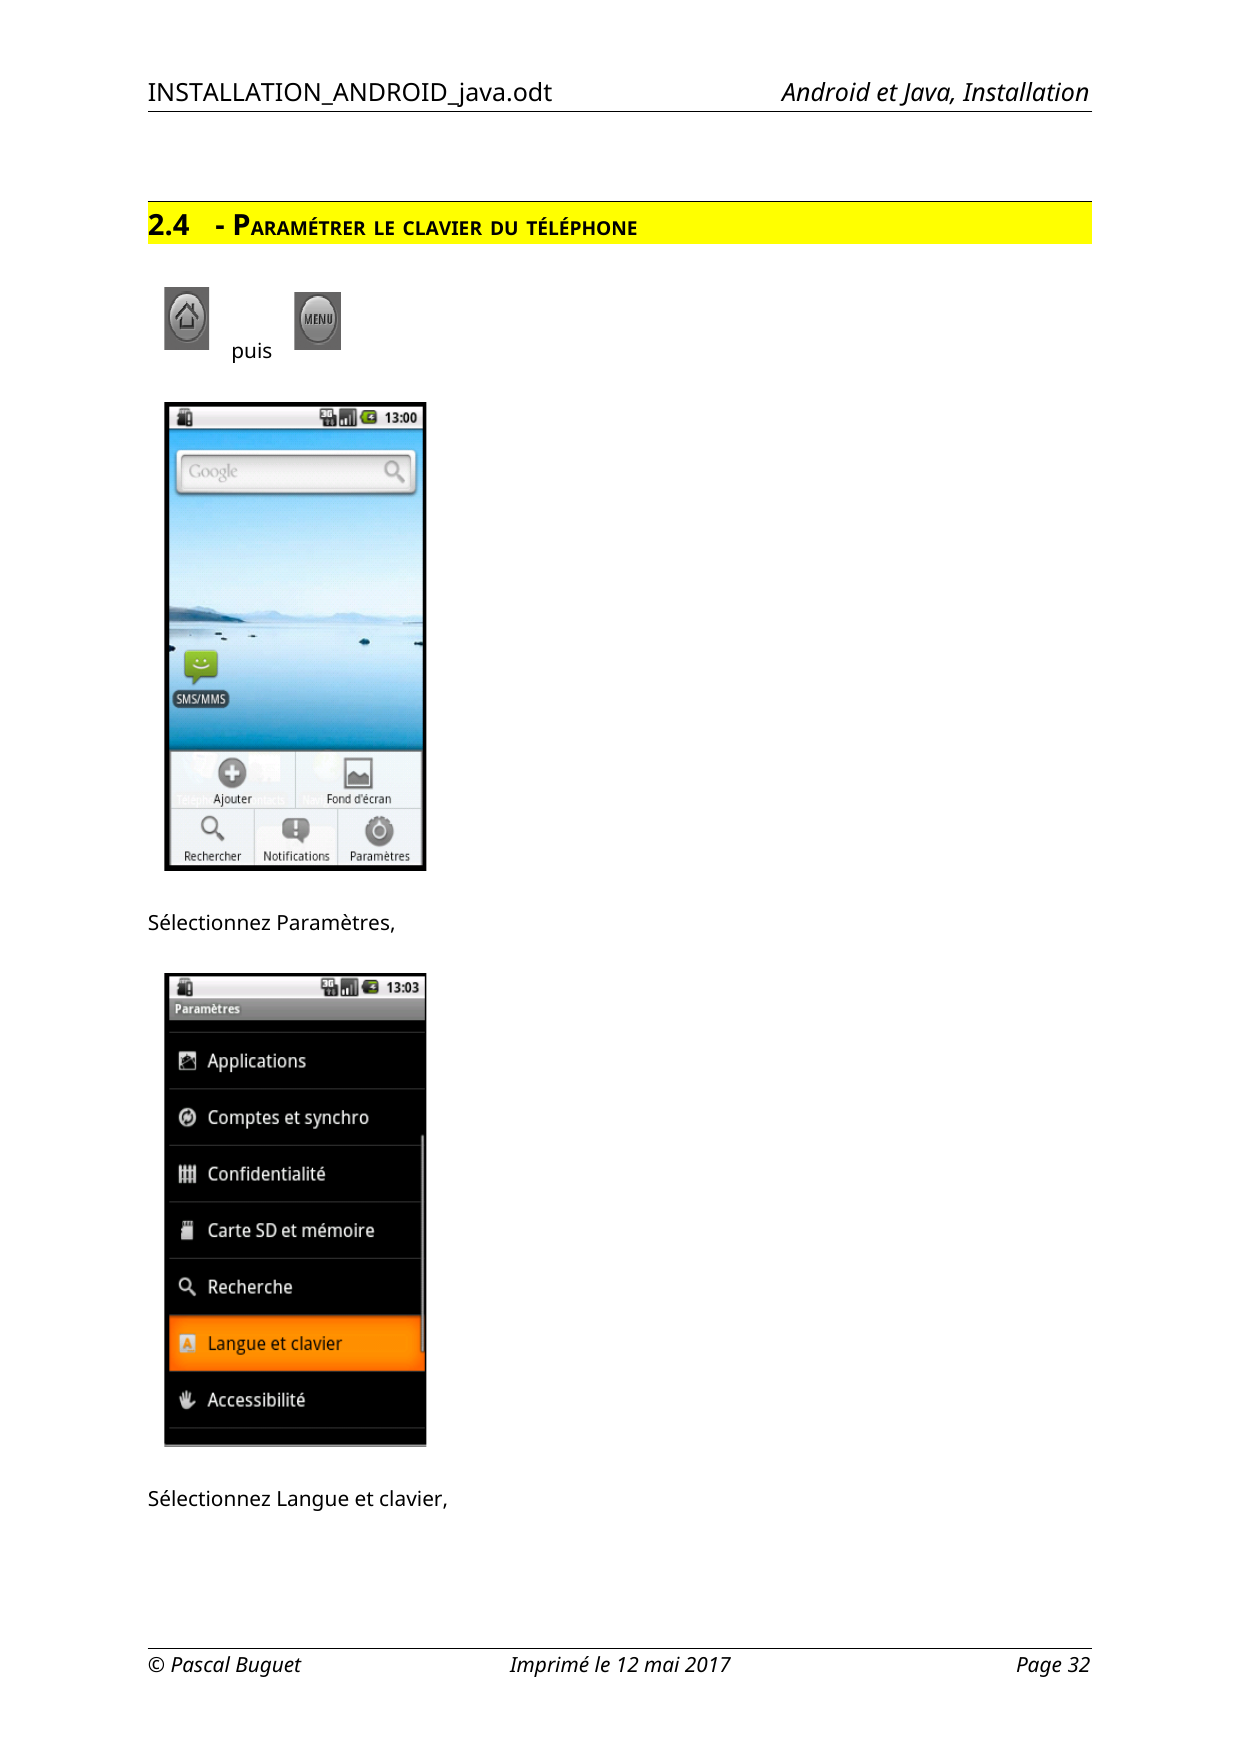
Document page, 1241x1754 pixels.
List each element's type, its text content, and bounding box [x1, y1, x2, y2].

subtitle - Paramétrer le clavier du téléphone [148, 202, 1092, 244]
text Sélectionnez Langue et clavier, [148, 1484, 1092, 1512]
picture [164, 287, 210, 350]
text puis [148, 279, 1092, 364]
picture [164, 973, 427, 1447]
picture [294, 292, 341, 350]
picture [164, 402, 427, 871]
text Sélectionnez Paramètres, [148, 908, 1092, 936]
